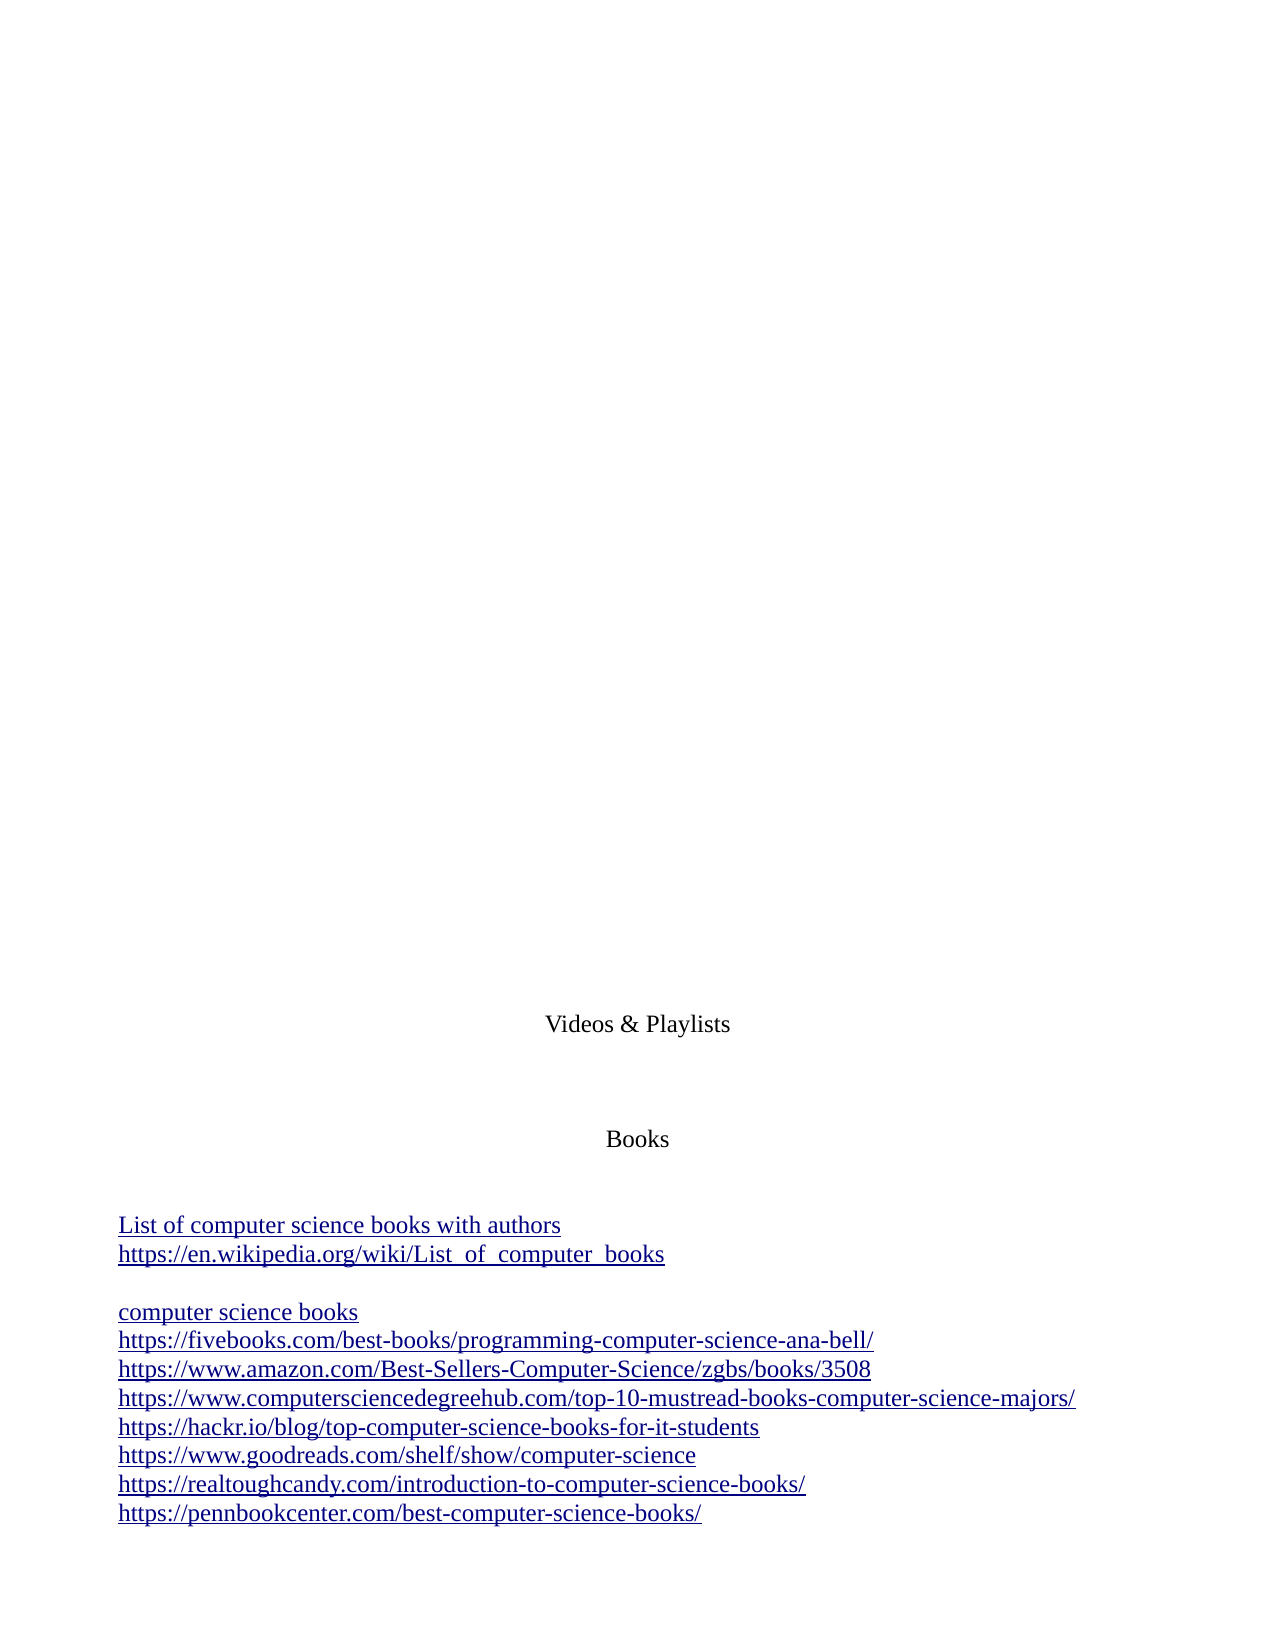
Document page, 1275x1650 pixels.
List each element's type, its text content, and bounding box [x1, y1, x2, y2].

table_cell [464, 607, 811, 636]
text computer science books [118, 1297, 1157, 1326]
text https://www.goodreads.com/shelf/show/computer-science [118, 1441, 1157, 1469]
table_cell [118, 837, 464, 866]
table_cell [118, 808, 464, 837]
table_cell [464, 291, 811, 319]
text https://realtoughcandy.com/introduction-to-computer-science-books/ [118, 1469, 1157, 1498]
table_cell [118, 262, 464, 291]
text Books [118, 1124, 1157, 1153]
table_cell [811, 233, 1157, 262]
table_cell [464, 521, 811, 549]
table_cell [811, 406, 1157, 434]
table_cell [118, 118, 464, 147]
table_cell [464, 808, 811, 837]
table_cell [464, 204, 811, 233]
table_cell [464, 176, 811, 204]
table_cell [464, 866, 811, 894]
text List of computer science books with authors [118, 1211, 1157, 1239]
table_cell [118, 664, 464, 693]
table_cell [118, 377, 464, 406]
table_cell [464, 377, 811, 406]
table_cell [811, 779, 1157, 808]
table_cell [118, 463, 464, 492]
table_cell [118, 348, 464, 377]
text https://www.amazon.com/Best-Sellers-Computer-Science/zgbs/books/3508 [118, 1354, 1157, 1383]
table_cell [811, 118, 1157, 147]
table_cell [464, 751, 811, 779]
table_cell [118, 291, 464, 319]
table_cell [118, 636, 464, 664]
table_cell [464, 837, 811, 866]
table_cell [464, 406, 811, 434]
table_cell [118, 693, 464, 722]
table_cell [118, 176, 464, 204]
table_cell [811, 291, 1157, 319]
table_cell [811, 837, 1157, 866]
table_cell [118, 866, 464, 894]
text https://pennbookcenter.com/best-computer-science-books/ [118, 1498, 1157, 1527]
table_cell [464, 722, 811, 751]
text Videos & Playlists [118, 1009, 1157, 1038]
table_cell [118, 751, 464, 779]
table_cell [464, 664, 811, 693]
table_cell [118, 406, 464, 434]
table_cell [811, 808, 1157, 837]
table_cell [811, 664, 1157, 693]
table_cell [464, 262, 811, 291]
table_cell [811, 434, 1157, 463]
table_cell [811, 204, 1157, 233]
table_cell [811, 578, 1157, 607]
text https://fivebooks.com/best-books/programming-computer-science-ana-bell/ [118, 1326, 1157, 1354]
table_cell [118, 549, 464, 578]
text https://www.computersciencedegreehub.com/top-10-mustread-books-computer-science-majors/ [118, 1383, 1157, 1412]
table_cell [811, 952, 1157, 981]
table_cell [464, 492, 811, 521]
table_cell [811, 751, 1157, 779]
table_cell [464, 894, 811, 923]
table_cell [464, 348, 811, 377]
text https://hackr.io/blog/top-computer-science-books-for-it-students [118, 1412, 1157, 1441]
table_cell [118, 578, 464, 607]
table_cell [118, 319, 464, 348]
table_cell [811, 492, 1157, 521]
table_cell [811, 147, 1157, 176]
table_cell [811, 262, 1157, 291]
table_cell [464, 693, 811, 722]
table_cell [118, 607, 464, 636]
table_cell [464, 463, 811, 492]
table_cell [118, 492, 464, 521]
table_cell [118, 204, 464, 233]
table_cell [464, 952, 811, 981]
table_cell [464, 233, 811, 262]
table_cell [464, 779, 811, 808]
table_cell [118, 434, 464, 463]
table_cell [811, 866, 1157, 894]
table_cell [811, 521, 1157, 549]
table_cell [811, 636, 1157, 664]
table_cell [811, 377, 1157, 406]
table_cell [118, 923, 464, 952]
table_cell [811, 348, 1157, 377]
text https://en.wikipedia.org/wiki/List_of_computer_books [118, 1239, 1157, 1268]
table_cell [118, 147, 464, 176]
table_cell [811, 923, 1157, 952]
table_cell [464, 636, 811, 664]
table_cell [118, 521, 464, 549]
table_cell [811, 463, 1157, 492]
table_cell [464, 549, 811, 578]
table_cell [811, 722, 1157, 751]
table_cell [811, 894, 1157, 923]
table_cell [811, 607, 1157, 636]
table_cell [464, 578, 811, 607]
table_cell [464, 434, 811, 463]
table_cell [464, 118, 811, 147]
table_cell [118, 894, 464, 923]
table_cell [464, 319, 811, 348]
table_cell [811, 319, 1157, 348]
table_cell [811, 693, 1157, 722]
table_cell [118, 233, 464, 262]
table_cell [118, 952, 464, 981]
table_cell [811, 549, 1157, 578]
table_cell [811, 176, 1157, 204]
table_cell [118, 779, 464, 808]
table_cell [464, 147, 811, 176]
table_cell [118, 722, 464, 751]
table_cell [464, 923, 811, 952]
